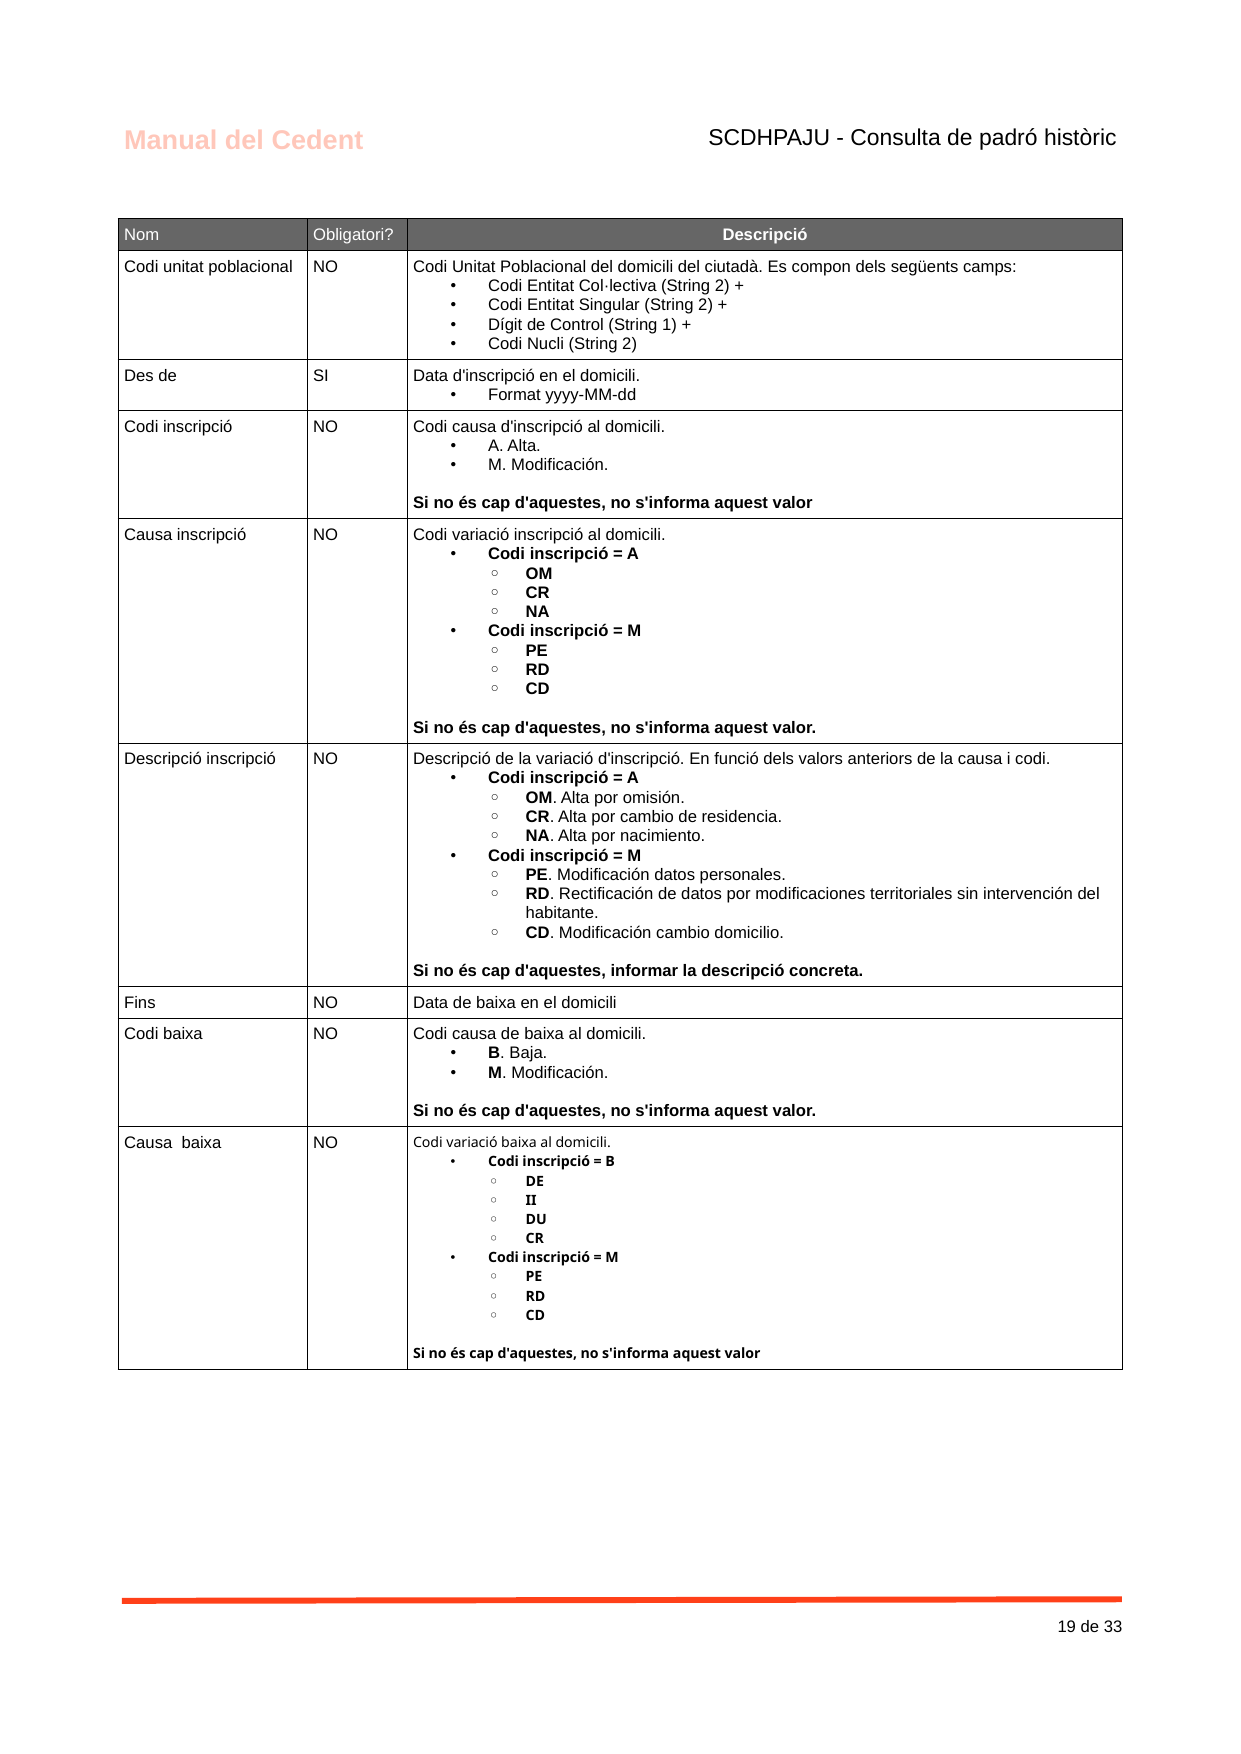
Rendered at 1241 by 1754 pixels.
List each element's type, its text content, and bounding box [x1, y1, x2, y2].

table_cell Codi variació inscripció al domicili. Codi inscripció = A OM CR NA Codi inscripció = M PE RD CD Si no és cap d'aquestes, no s'informa aquest valor. [408, 519, 1122, 742]
table_cell NO [308, 1019, 407, 1126]
table_cell Data d'inscripció en el domicili. Format yyyy-MM-dd [408, 360, 1122, 410]
table_cell NO [308, 987, 407, 1017]
table_cell Codi unitat poblacional [119, 251, 307, 359]
table_cell Codi causa d'inscripció al domicili. A. Alta. M. Modificación. Si no és cap d'aquestes, no s'informa aquest valor [408, 411, 1122, 518]
table_cell SI [308, 360, 407, 410]
table_cell Codi baixa [119, 1019, 307, 1126]
table_cell Codi Unitat Poblacional del domicili del ciutadà. Es compon dels següents camps: Codi Entitat Col·lectiva (String 2) + Codi Entitat Singular (String 2) + Dígit de Control (String 1) + Codi Nucli (String 2) [408, 251, 1122, 359]
table_cell Causa inscripció [119, 519, 307, 742]
table_cell Codi causa de baixa al domicili. B. Baja. M. Modificación. Si no és cap d'aquestes, no s'informa aquest valor. [408, 1019, 1122, 1126]
table_header Descripció [408, 219, 1122, 250]
table_cell Data de baixa en el domicili [408, 987, 1122, 1017]
table_cell Codi inscripció [119, 411, 307, 518]
table_cell NO [308, 519, 407, 742]
table_cell NO [308, 411, 407, 518]
table_header Nom [119, 219, 307, 250]
table_cell NO [308, 251, 407, 359]
table_cell NO [308, 1127, 407, 1368]
table_cell Descripció de la variació d'inscripció. En funció dels valors anteriors de la causa i codi. Codi inscripció = A OM. Alta por omisión. CR. Alta por cambio de residencia. NA. Alta por nacimiento. Codi inscripció = M PE. Modificación datos personales. RD. Rectificación de datos por modificaciones territoriales sin intervención del habitante. CD. Modificación cambio domicilio. Si no és cap d'aquestes, informar la descripció concreta. [408, 744, 1122, 986]
table_header Obligatori? [308, 219, 407, 250]
table_cell Des de [119, 360, 307, 410]
table_cell Fins [119, 987, 307, 1017]
table_cell Descripció inscripció [119, 744, 307, 986]
table_cell Codi variació baixa al domicili. Codi inscripció = B DE II DU CR Codi inscripció = M PE RD CD Si no és cap d'aquestes, no s'informa aquest valor [408, 1127, 1122, 1368]
table_cell NO [308, 744, 407, 986]
table_cell Causa baixa [119, 1127, 307, 1368]
